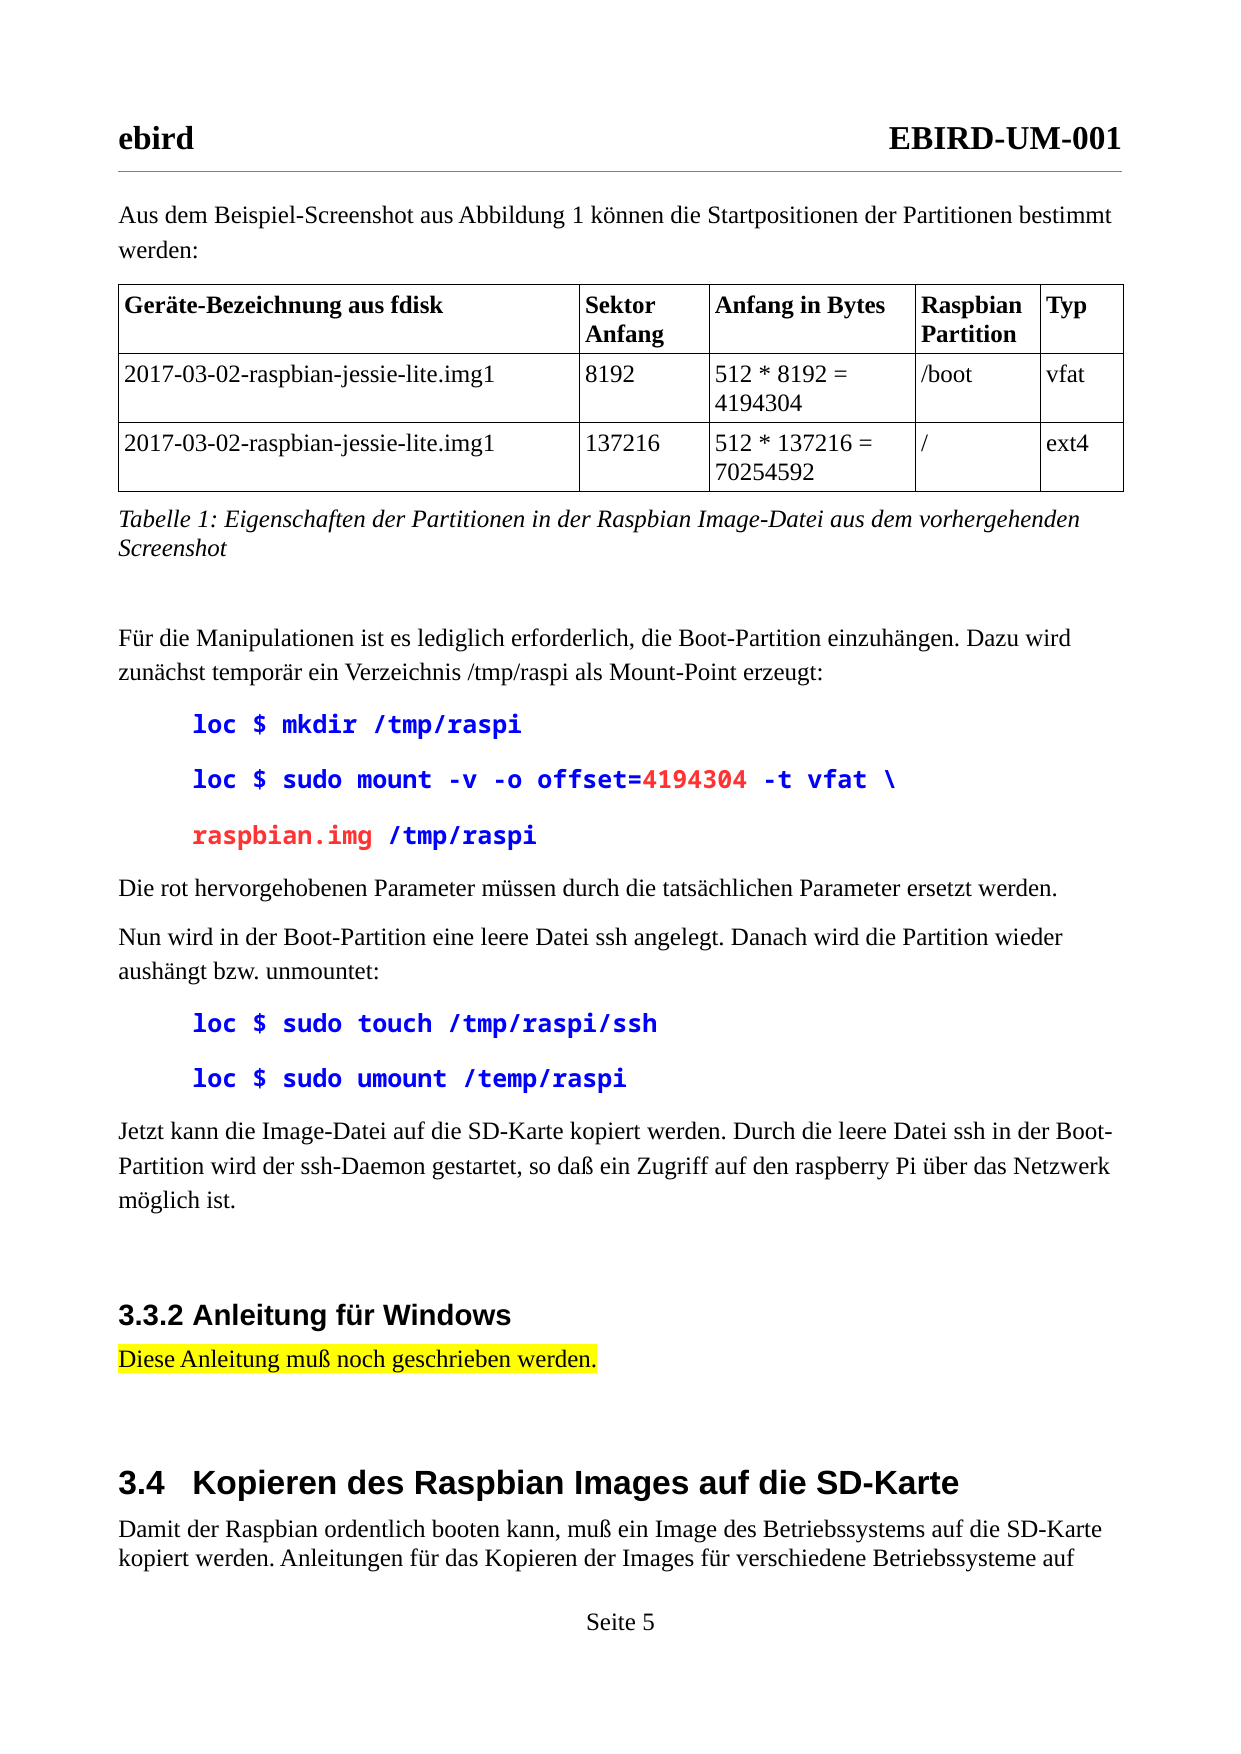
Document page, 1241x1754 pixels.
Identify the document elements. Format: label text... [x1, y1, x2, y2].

table_cell 512 * 137216 = 70254592 [710, 423, 915, 491]
text Die rot hervorgehobenen Parameter müssen durch die tatsächlichen Parameter ersetzt werden. [118, 873, 1122, 902]
text Für die Manipulationen ist es lediglich erforderlich, die Boot-Partition einzuhängen. Dazu wird zunächst temporär ein Verzeichnis /tmp/raspi als Mount-Point erzeugt: [118, 623, 1122, 686]
table_header Geräte-Bezeichnung aus fdisk [119, 285, 579, 353]
table_cell 2017-03-02-raspbian-jessie-lite.img1 [119, 354, 579, 422]
table_cell 2017-03-02-raspbian-jessie-lite.img1 [119, 423, 579, 491]
text loc $ sudo touch /tmp/raspi/ssh [192, 1005, 1122, 1039]
table_cell / [916, 423, 1040, 491]
table_cell 512 * 8192 = 4194304 [710, 354, 915, 422]
table_header Raspbian Partition [916, 285, 1040, 353]
table_cell ext4 [1041, 423, 1123, 491]
subtitle Kopieren des Raspbian Images auf die SD-Karte [118, 1463, 1122, 1502]
table_cell /boot [916, 354, 1040, 422]
table_cell 137216 [580, 423, 709, 491]
text Jetzt kann die Image-Datei auf die SD-Karte kopiert werden. Durch die leere Datei ssh in der Boot-Partition wird der ssh-Daemon gestartet, so daß ein Zugriff auf den raspberry Pi über das Netzwerk möglich ist. [118, 1116, 1122, 1214]
text Aus dem Beispiel-Screenshot aus Abbildung 1 können die Startpositionen der Partitionen bestimmt werden: [118, 201, 1122, 264]
table_cell 8192 [580, 354, 709, 422]
text Tabelle 1: Eigenschaften der Partitionen in der Raspbian Image-Datei aus dem vorhergehenden Screenshot [118, 504, 1122, 561]
table_cell vfat [1041, 354, 1123, 422]
text Damit der Raspbian ordentlich booten kann, muß ein Image des Betriebssystems auf die SD-Karte kopiert werden. Anleitungen für das Kopieren der Images für verschiedene Betriebssysteme auf [118, 1514, 1122, 1572]
text raspbian.img /tmp/raspi [192, 817, 1122, 851]
table_header Typ [1041, 285, 1123, 353]
table_header Sektor Anfang [580, 285, 709, 353]
text loc $ sudo umount /temp/raspi [192, 1061, 1122, 1095]
text Nun wird in der Boot-Partition eine leere Datei ssh angelegt. Danach wird die Partition wieder aushängt bzw. unmountet: [118, 922, 1122, 985]
text loc $ sudo mount -v -o offset=4194304 -t vfat \ [192, 762, 1122, 796]
table_header Anfang in Bytes [710, 285, 915, 353]
text loc $ mkdir /tmp/raspi [192, 707, 1122, 741]
text Diese Anleitung muß noch geschrieben werden. [118, 1344, 1122, 1373]
subtitle Anleitung für Windows [118, 1298, 1122, 1332]
